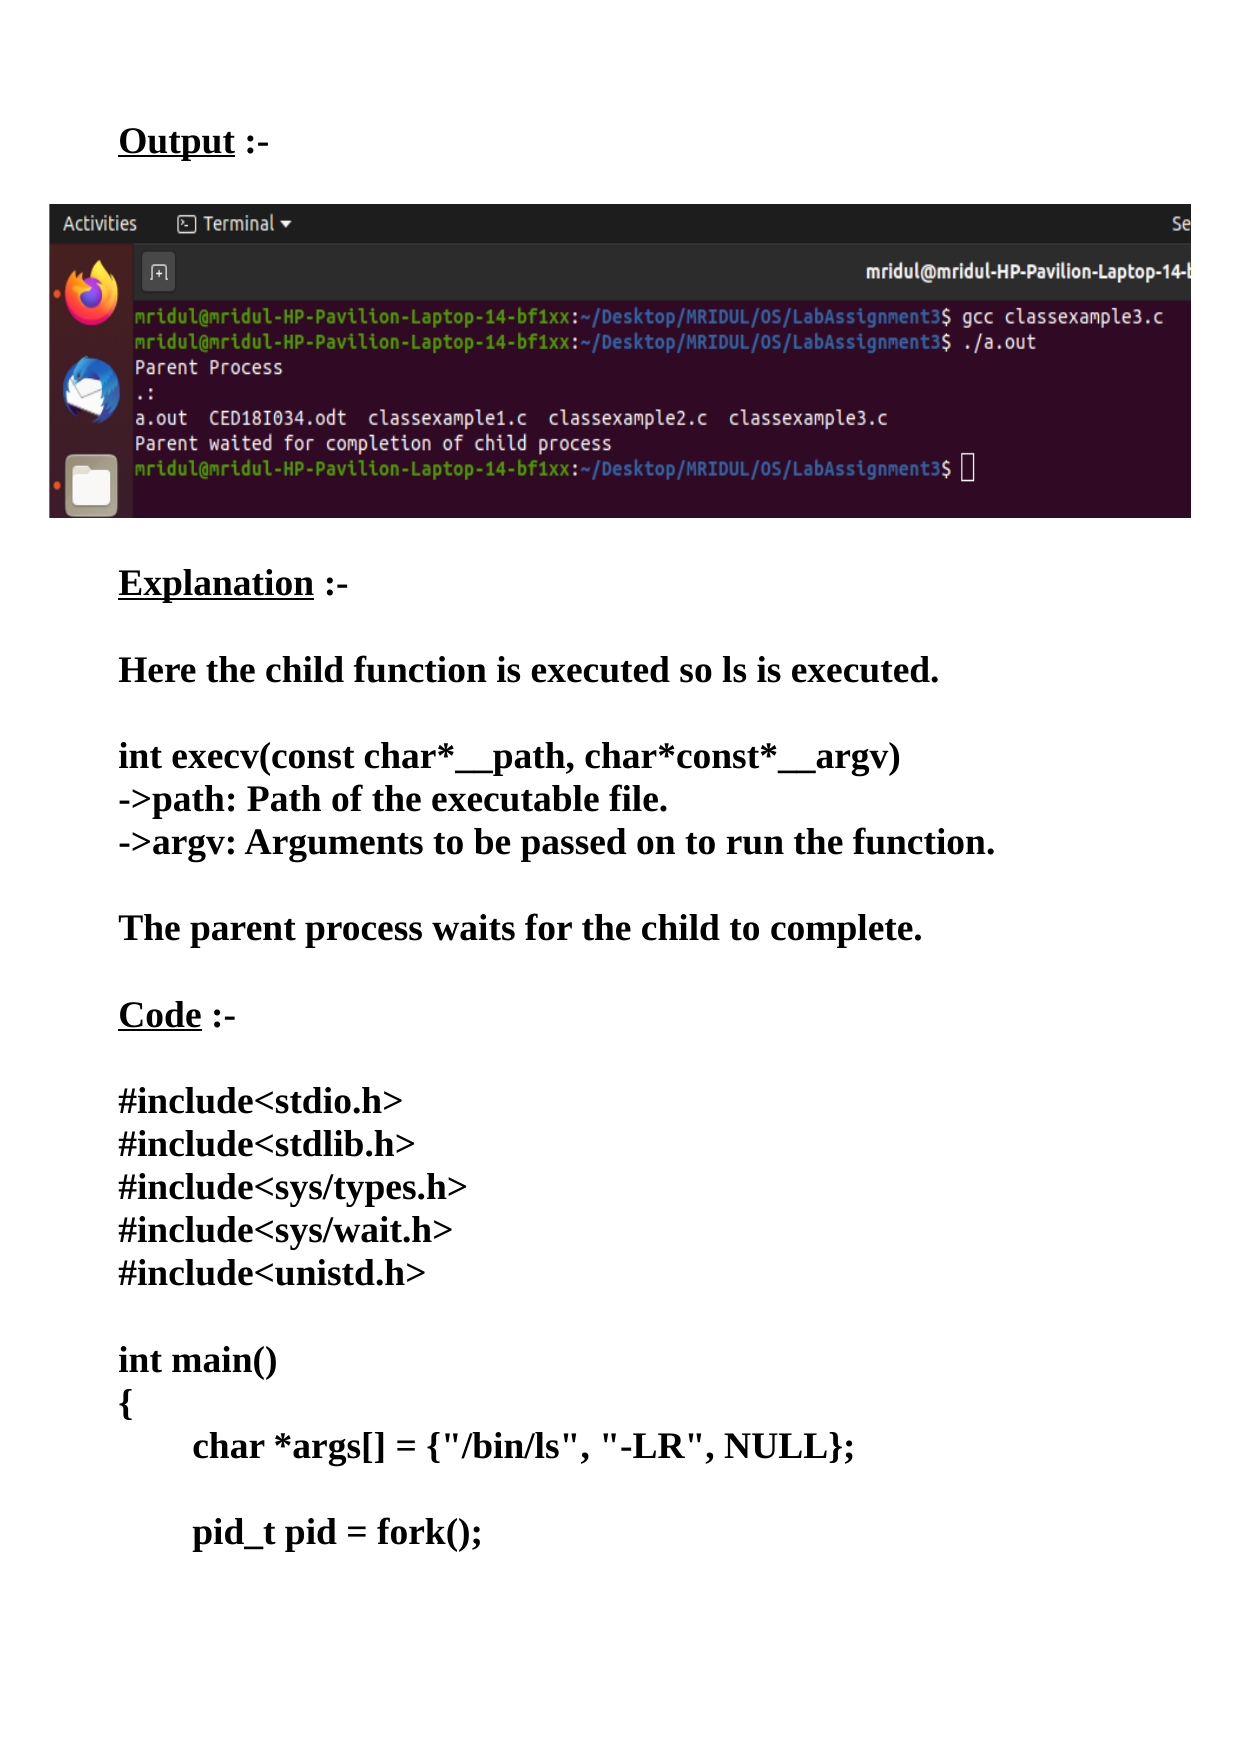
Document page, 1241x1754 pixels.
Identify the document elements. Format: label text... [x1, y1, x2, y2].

text int execv(const char*__path, char*const*__argv) [118, 733, 1122, 776]
text Code :- [118, 992, 1122, 1035]
text ->path: Path of the executable file. [118, 776, 1122, 819]
text int main() [118, 1337, 1122, 1380]
text ->argv: Arguments to be passed on to run the function. [118, 819, 1122, 863]
text Explanation :- [118, 561, 1122, 604]
text #include<sys/types.h> [118, 1164, 1122, 1208]
text #include<stdlib.h> [118, 1121, 1122, 1164]
text #include<unistd.h> [118, 1251, 1122, 1294]
text Output :- [118, 118, 1122, 161]
text #include<stdio.h> [118, 1078, 1122, 1121]
text The parent process waits for the child to complete. [118, 906, 1122, 949]
text #include<sys/wait.h> [118, 1208, 1122, 1251]
text Here the child function is executed so ls is executed. [118, 647, 1122, 690]
text { [118, 1380, 1122, 1423]
text pid_t pid = fork(); [118, 1509, 1122, 1553]
text char *args[] = {"/bin/ls", "-LR", NULL}; [118, 1423, 1122, 1466]
